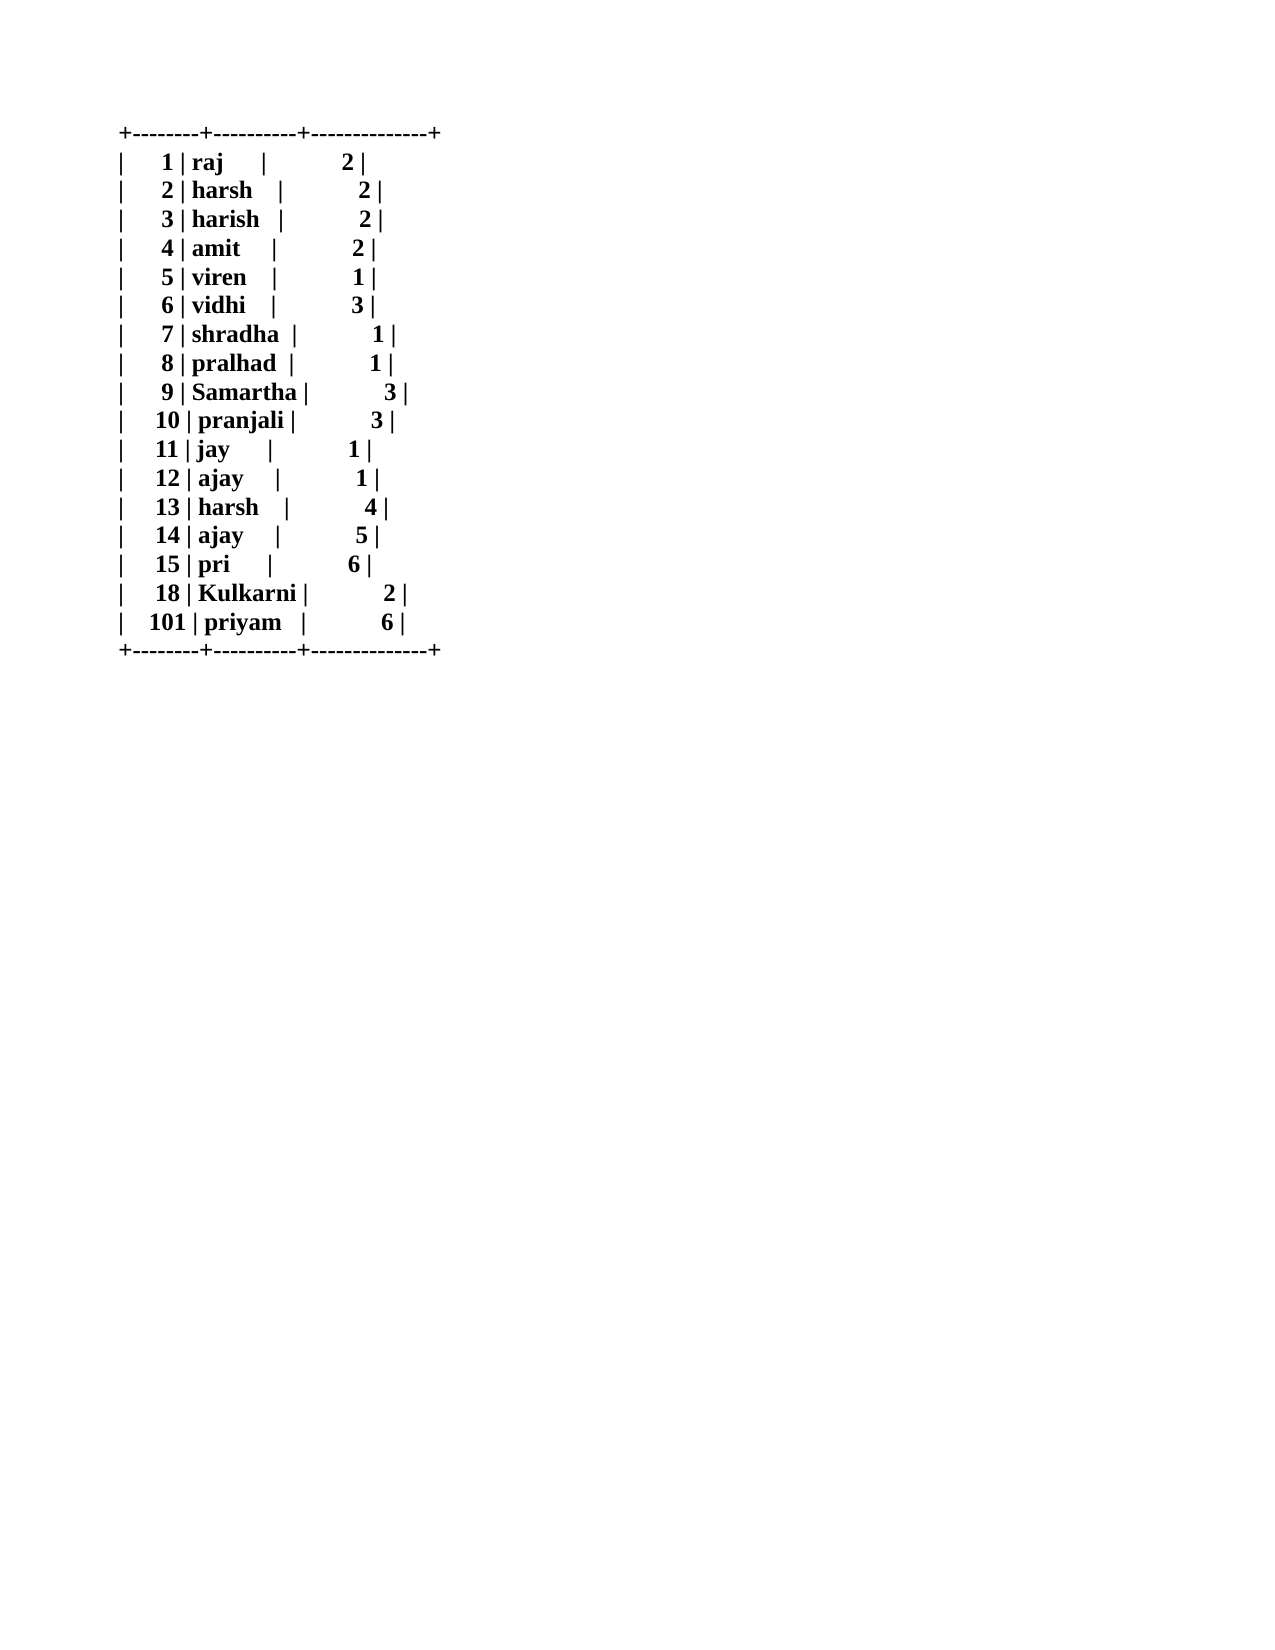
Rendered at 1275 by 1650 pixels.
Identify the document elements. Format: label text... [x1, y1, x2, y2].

text | 101 | priyam | 6 | [118, 607, 1157, 636]
text | 9 | Samartha | 3 | [118, 377, 1157, 406]
text | 15 | pri | 6 | [118, 549, 1157, 578]
text | 6 | vidhi | 3 | [118, 291, 1157, 319]
text | 2 | harsh | 2 | [118, 176, 1157, 204]
text +--------+----------+--------------+ [118, 636, 1157, 664]
text | 5 | viren | 1 | [118, 262, 1157, 291]
text | 3 | harish | 2 | [118, 204, 1157, 233]
text | 14 | ajay | 5 | [118, 521, 1157, 549]
text | 12 | ajay | 1 | [118, 463, 1157, 492]
text +--------+----------+--------------+ [118, 118, 1157, 147]
text | 4 | amit | 2 | [118, 233, 1157, 262]
text | 8 | pralhad | 1 | [118, 348, 1157, 377]
text | 7 | shradha | 1 | [118, 319, 1157, 348]
text | 11 | jay | 1 | [118, 434, 1157, 463]
text | 13 | harsh | 4 | [118, 492, 1157, 521]
text | 10 | pranjali | 3 | [118, 406, 1157, 434]
text | 18 | Kulkarni | 2 | [118, 578, 1157, 607]
text | 1 | raj | 2 | [118, 147, 1157, 176]
